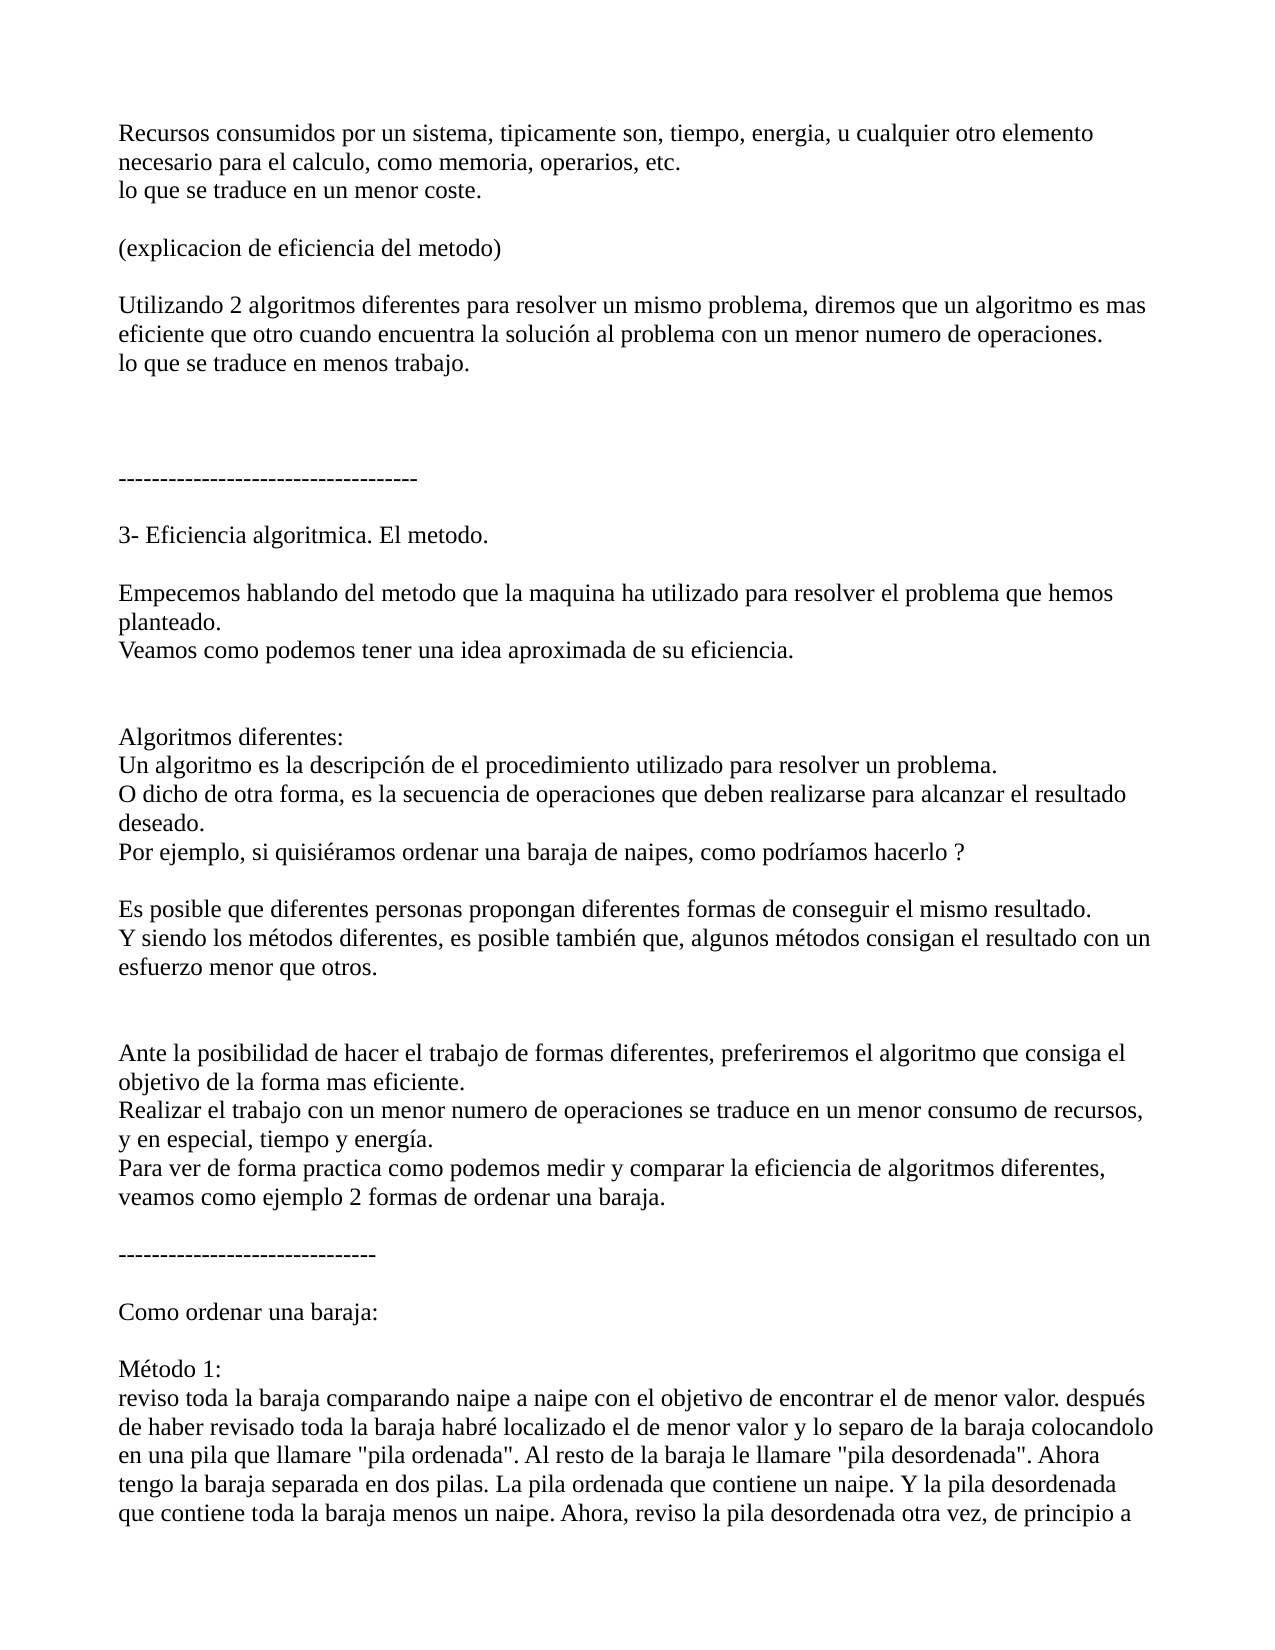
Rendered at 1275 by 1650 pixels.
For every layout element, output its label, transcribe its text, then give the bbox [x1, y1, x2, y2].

text 3- Eficiencia algoritmica. El metodo. [118, 521, 1157, 549]
text Por ejemplo, si quisiéramos ordenar una baraja de naipes, como podríamos hacerlo ? [118, 837, 1157, 866]
text lo que se traduce en un menor coste. [118, 176, 1157, 204]
text ------------------------------------ [118, 463, 1157, 492]
text Es posible que diferentes personas propongan diferentes formas de conseguir el mismo resultado. [118, 894, 1157, 923]
text Empecemos hablando del metodo que la maquina ha utilizado para resolver el problema que hemos planteado. [118, 578, 1157, 636]
text O dicho de otra forma, es la secuencia de operaciones que deben realizarse para alcanzar el resultado deseado. [118, 779, 1157, 837]
text Un algoritmo es la descripción de el procedimiento utilizado para resolver un problema. [118, 751, 1157, 779]
text Para ver de forma practica como podemos medir y comparar la eficiencia de algoritmos diferentes, veamos como ejemplo 2 formas de ordenar una baraja. [118, 1153, 1157, 1211]
text Método 1: [118, 1354, 1157, 1383]
text ------------------------------- [118, 1239, 1157, 1268]
text reviso toda la baraja comparando naipe a naipe con el objetivo de encontrar el de menor valor. después de haber revisado toda la baraja habré localizado el de menor valor y lo separo de la baraja colocandolo en una pila que llamare "pila ordenada". Al resto de la baraja le llamare "pila desordenada". Ahora tengo la baraja separada en dos pilas. La pila ordenada que contiene un naipe. Y la pila desordenada que contiene toda la baraja menos un naipe. Ahora, reviso la pila desordenada otra vez, de principio a [118, 1383, 1157, 1527]
text Y siendo los métodos diferentes, es posible también que, algunos métodos consigan el resultado con un esfuerzo menor que otros. [118, 923, 1157, 981]
text Ante la posibilidad de hacer el trabajo de formas diferentes, preferiremos el algoritmo que consiga el objetivo de la forma mas eficiente. [118, 1038, 1157, 1096]
text lo que se traduce en menos trabajo. [118, 348, 1157, 377]
text Como ordenar una baraja: [118, 1297, 1157, 1326]
text Utilizando 2 algoritmos diferentes para resolver un mismo problema, diremos que un algoritmo es mas eficiente que otro cuando encuentra la solución al problema con un menor numero de operaciones. [118, 291, 1157, 348]
text Veamos como podemos tener una idea aproximada de su eficiencia. [118, 636, 1157, 664]
text (explicacion de eficiencia del metodo) [118, 233, 1157, 262]
text Algoritmos diferentes: [118, 722, 1157, 751]
text Realizar el trabajo con un menor numero de operaciones se traduce en un menor consumo de recursos, y en especial, tiempo y energía. [118, 1096, 1157, 1153]
text Recursos consumidos por un sistema, tipicamente son, tiempo, energia, u cualquier otro elemento necesario para el calculo, como memoria, operarios, etc. [118, 118, 1157, 176]
